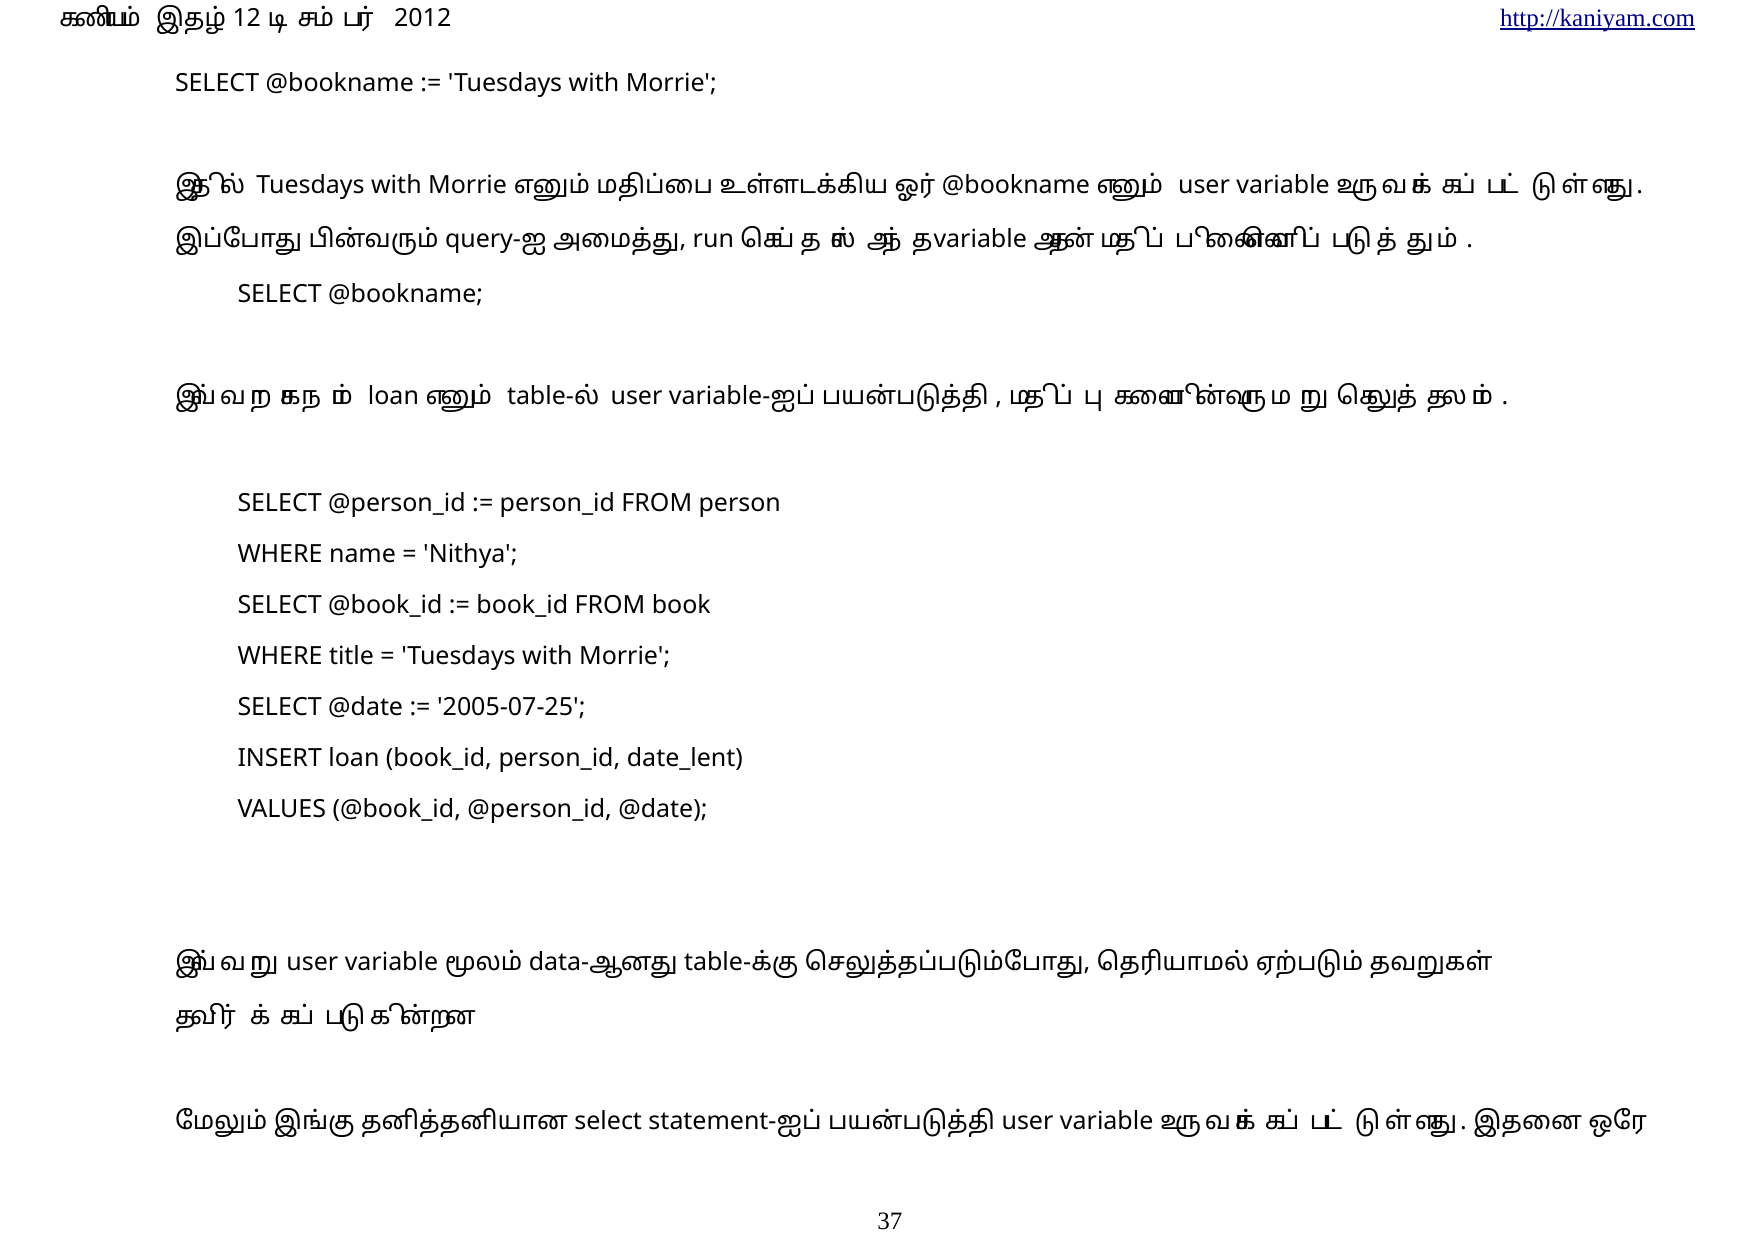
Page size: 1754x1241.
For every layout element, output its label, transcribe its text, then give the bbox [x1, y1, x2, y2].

text VALUES (@book_id, @person_id, @date); [175, 791, 1695, 825]
text SELECT @bookname := 'Tuesdays with Morrie'; இதில் Tuesdays with Morrie எனும் மதிப்பை உள்ளடக்கிய ஓர் @bookname எனும் user variable உருவாக்கப்பட்டுள்ளது. இப்போது பின்வரும் query-ஐ அமைத்து, run செய்தால் அந்த variable அதன் மதிப்பினை வெளிப்படுத்தும். [175, 64, 1695, 257]
text WHERE name = 'Nithya'; [175, 535, 1695, 569]
text இவ்வாறாக நாம் loan எனும் table-ல் user variable-ஐப் பயன்படுத்தி , மதிப்புகளை பின்வருமாறு செலுத்தலாம். [175, 327, 1695, 415]
text SELECT @date := '2005-07-25'; [175, 688, 1695, 723]
text SELECT @book_id := book_id FROM book [175, 586, 1695, 621]
text INSERT loan (book_id, person_id, date_lent) [175, 739, 1695, 774]
text SELECT @person_id := person_id FROM person [175, 484, 1695, 518]
text இவ்வாறு user variable மூலம் data-ஆனது table-க்கு செலுத்தப்படும்போது, தெரியாமல் ஏற்படும் தவறுகள் தவிர்க்கப்படுகின்றன. மேலும் இங்கு தனித்தனியான select statement-ஐப் பயன்படுத்தி user variable உருவாக்கப்பட்டுள்ளது. இதனை ஒரே [175, 842, 1695, 1140]
text SELECT @bookname; [175, 276, 1695, 310]
text WHERE title = 'Tuesdays with Morrie'; [175, 637, 1695, 672]
